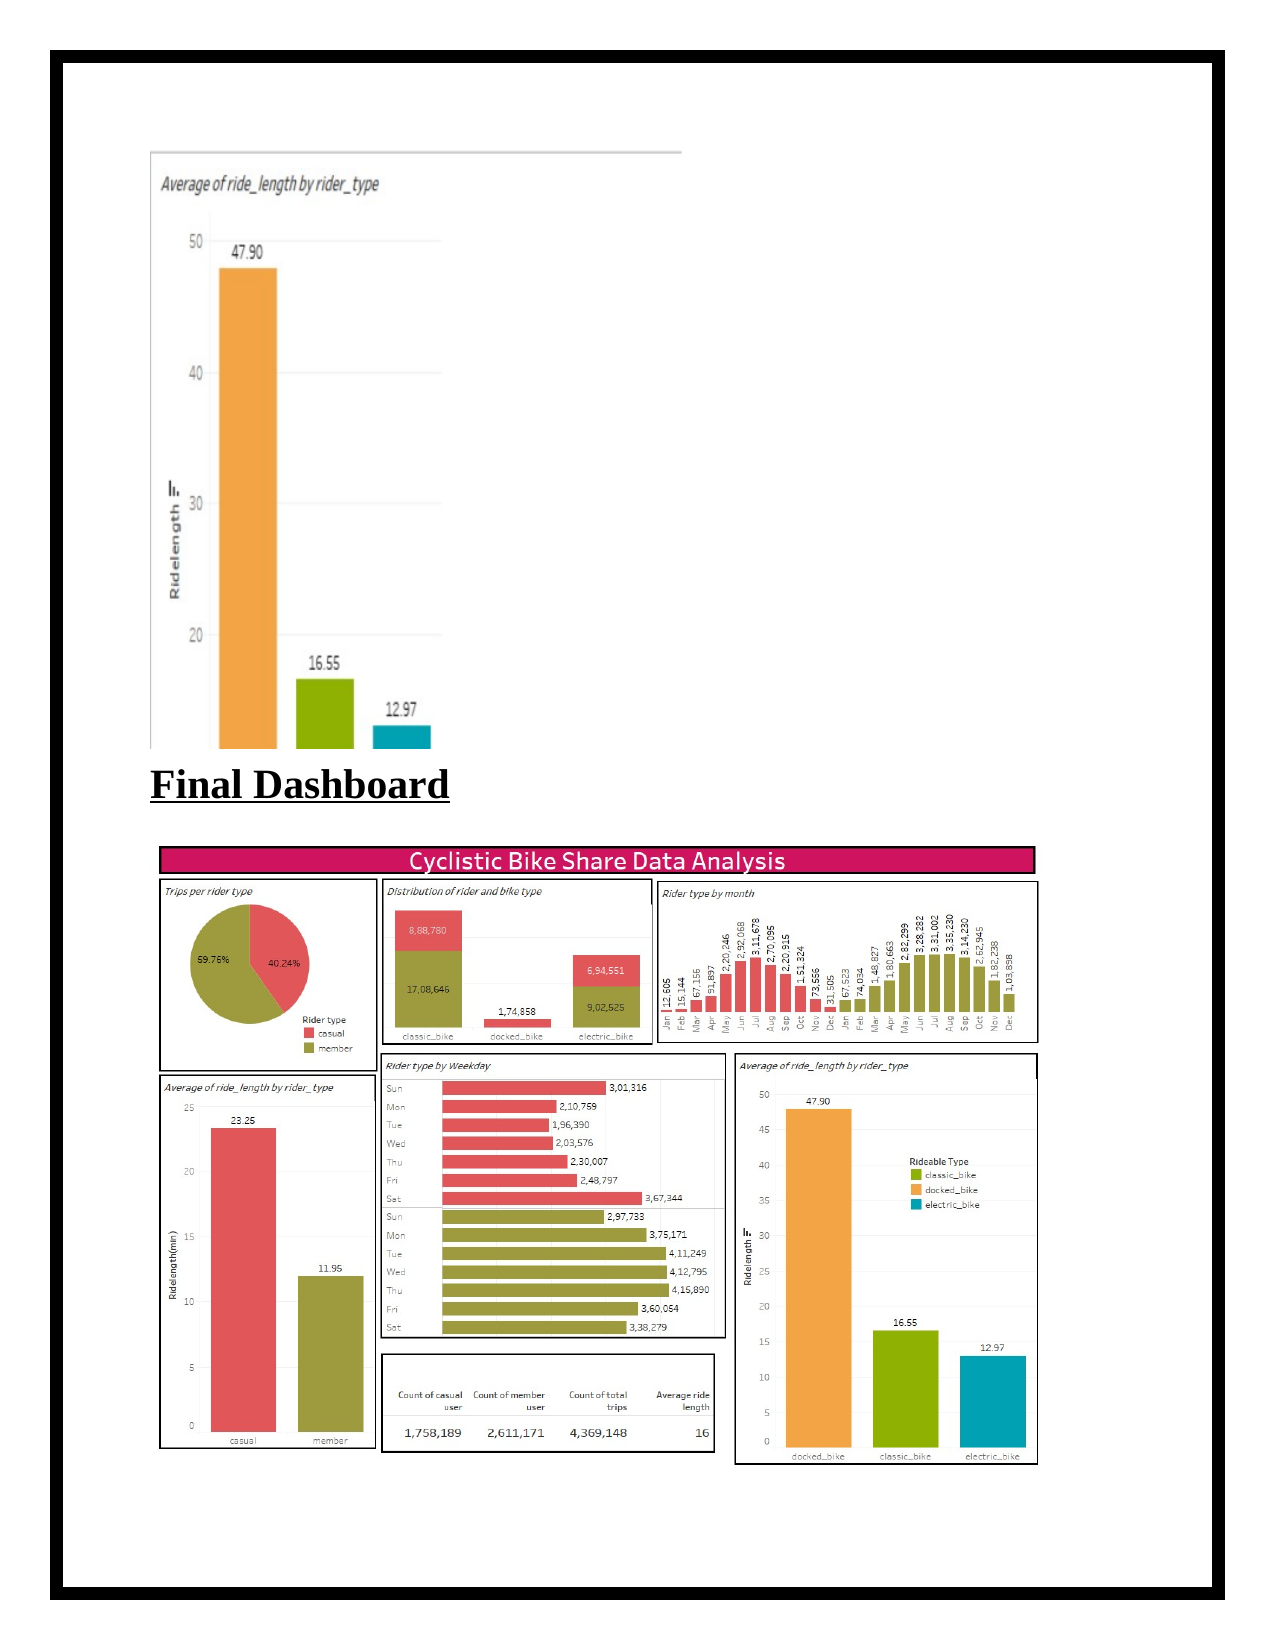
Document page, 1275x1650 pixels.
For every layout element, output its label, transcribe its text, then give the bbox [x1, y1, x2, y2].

text Final Dashboard [150, 759, 1125, 807]
